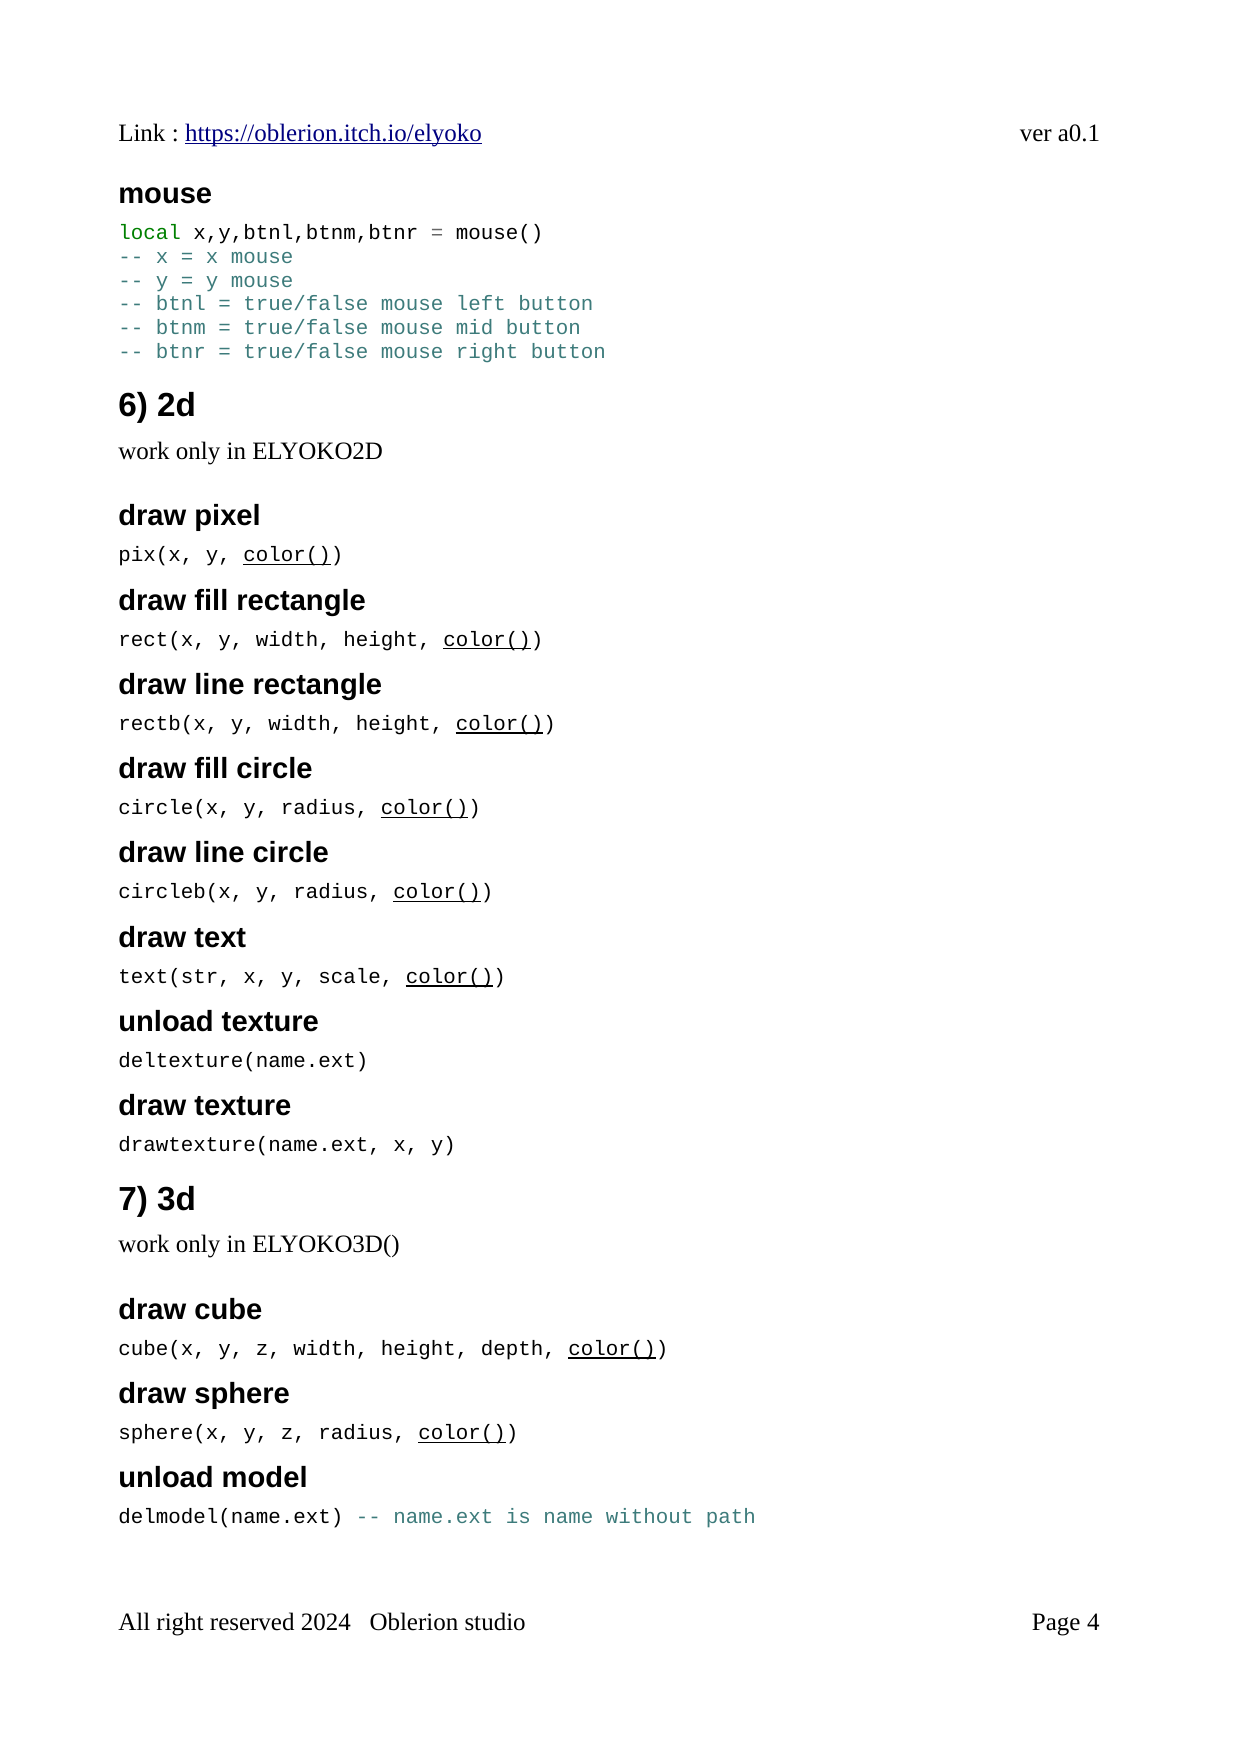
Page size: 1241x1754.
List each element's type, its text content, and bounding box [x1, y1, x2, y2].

text drawtexture(name.ext, x, y) [118, 1134, 1122, 1158]
text work only in ELYOKO2D [118, 436, 1122, 465]
subtitle draw pixel [118, 498, 1122, 532]
text -- btnr = true/false mouse right button [118, 341, 1122, 364]
text circle(x, y, radius, color()) [118, 797, 1122, 821]
text pix(x, y, color()) [118, 544, 1122, 568]
text text(str, x, y, scale, color()) [118, 966, 1122, 989]
subtitle draw text [118, 919, 1122, 953]
text local x,y,btnl,btnm,btnr = mouse() [118, 222, 1122, 246]
subtitle unload model [118, 1460, 1122, 1494]
text -- y = y mouse [118, 270, 1122, 293]
subtitle draw fill rectangle [118, 582, 1122, 616]
subtitle unload texture [118, 1004, 1122, 1037]
text rectb(x, y, width, height, color()) [118, 713, 1122, 736]
subtitle draw sphere [118, 1376, 1122, 1409]
subtitle draw line rectangle [118, 667, 1122, 700]
subtitle mouse [118, 176, 1122, 210]
subtitle draw cube [118, 1292, 1122, 1325]
subtitle draw fill circle [118, 751, 1122, 784]
text -- btnl = true/false mouse left button [118, 293, 1122, 317]
subtitle 6) 2d [118, 385, 1122, 423]
text cube(x, y, z, width, height, depth, color()) [118, 1338, 1122, 1361]
text sphere(x, y, z, radius, color()) [118, 1422, 1122, 1446]
text rect(x, y, width, height, color()) [118, 628, 1122, 652]
subtitle 7) 3d [118, 1179, 1122, 1217]
text work only in ELYOKO3D() [118, 1229, 1122, 1258]
text -- btnm = true/false mouse mid button [118, 317, 1122, 341]
subtitle draw texture [118, 1088, 1122, 1122]
text circleb(x, y, radius, color()) [118, 881, 1122, 905]
text -- x = x mouse [118, 246, 1122, 270]
text delmodel(name.ext) -- name.ext is name without path [118, 1506, 1122, 1530]
text deltexture(name.ext) [118, 1050, 1122, 1073]
subtitle draw line circle [118, 835, 1122, 869]
